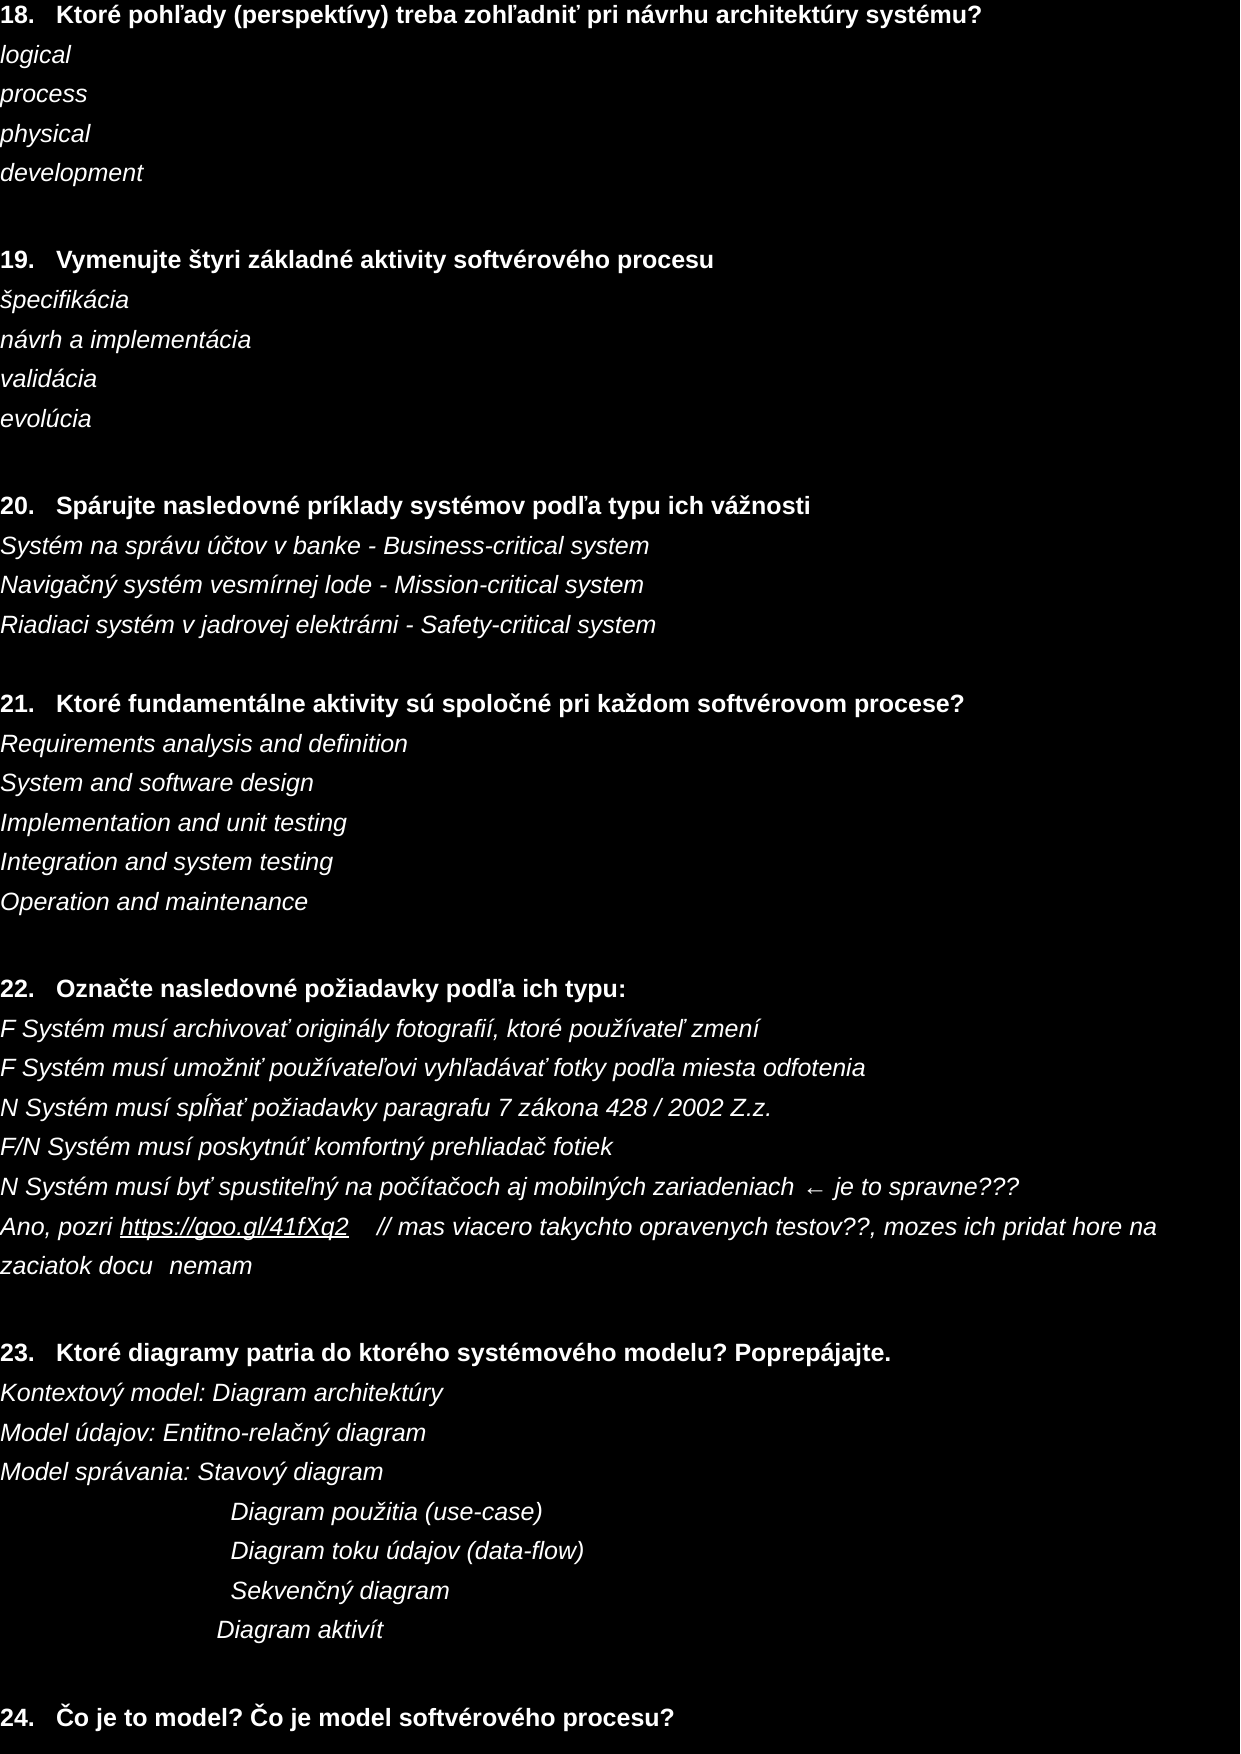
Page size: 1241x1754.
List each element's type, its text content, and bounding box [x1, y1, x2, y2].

text Sekvenčný diagram [0, 1576, 1240, 1604]
text 18. Ktoré pohľady (perspektívy) treba zohľadniť pri návrhu architektúry systému? [0, 0, 1240, 29]
text Implementation and unit testing [0, 808, 1240, 836]
text Model správania: Stavový diagram [0, 1457, 1240, 1486]
text Model údajov: Entitno-relačný diagram [0, 1417, 1240, 1446]
text F Systém musí archivovať originály fotografií, ktoré používateľ zmení [0, 1014, 1240, 1042]
text F Systém musí umožniť používateľovi vyhľadávať fotky podľa miesta odfotenia [0, 1053, 1240, 1082]
text development [0, 158, 1240, 187]
text physical [0, 119, 1240, 147]
text 21. Ktoré fundamentálne aktivity sú spoločné pri každom softvérovom procese? [0, 689, 1240, 718]
text logical [0, 39, 1240, 68]
text Diagram aktivít [0, 1615, 1240, 1644]
text Operation and maintenance [0, 887, 1240, 916]
text validácia [0, 364, 1240, 393]
text Navigačný systém vesmírnej lode - Mission-critical system [0, 570, 1240, 599]
text N Systém musí spĺňať požiadavky paragrafu 7 zákona 428 / 2002 Z.z. [0, 1093, 1240, 1122]
text Diagram použitia (use-case) [0, 1497, 1240, 1525]
text System and software design [0, 768, 1240, 797]
text Integration and system testing [0, 847, 1240, 876]
text F/N Systém musí poskytnúť komfortný prehliadač fotiek [0, 1132, 1240, 1161]
text 19. Vymenujte štyri základné aktivity softvérového procesu [0, 246, 1240, 274]
text evolúcia [0, 404, 1240, 433]
text Kontextový model: Diagram architektúry [0, 1378, 1240, 1407]
text 24. Čo je to model? Čo je model softvérového procesu? [0, 1703, 1240, 1731]
text N Systém musí byť spustiteľný na počítačoch aj mobilných zariadeniach ← je to spravne??? [0, 1172, 1240, 1201]
text Diagram toku údajov (data-flow) [0, 1536, 1240, 1565]
text 23. Ktoré diagramy patria do ktorého systémového modelu? Poprepájajte. [0, 1338, 1240, 1367]
text 22. Označte nasledovné požiadavky podľa ich typu: [0, 974, 1240, 1003]
text process [0, 79, 1240, 108]
text Requirements analysis and definition [0, 728, 1240, 757]
text Ano, pozri https://goo.gl/41fXq2 // mas viacero takychto opravenych testov??, mozes ich pridat hore na zaciatok docu nemam [0, 1212, 1240, 1280]
text Riadiaci systém v jadrovej elektrárni - Safety-critical system [0, 610, 1240, 638]
text Systém na správu účtov v banke - Business-critical system [0, 531, 1240, 559]
text návrh a implementácia [0, 325, 1240, 353]
text špecifikácia [0, 285, 1240, 314]
text 20. Spárujte nasledovné príklady systémov podľa typu ich vážnosti [0, 491, 1240, 520]
